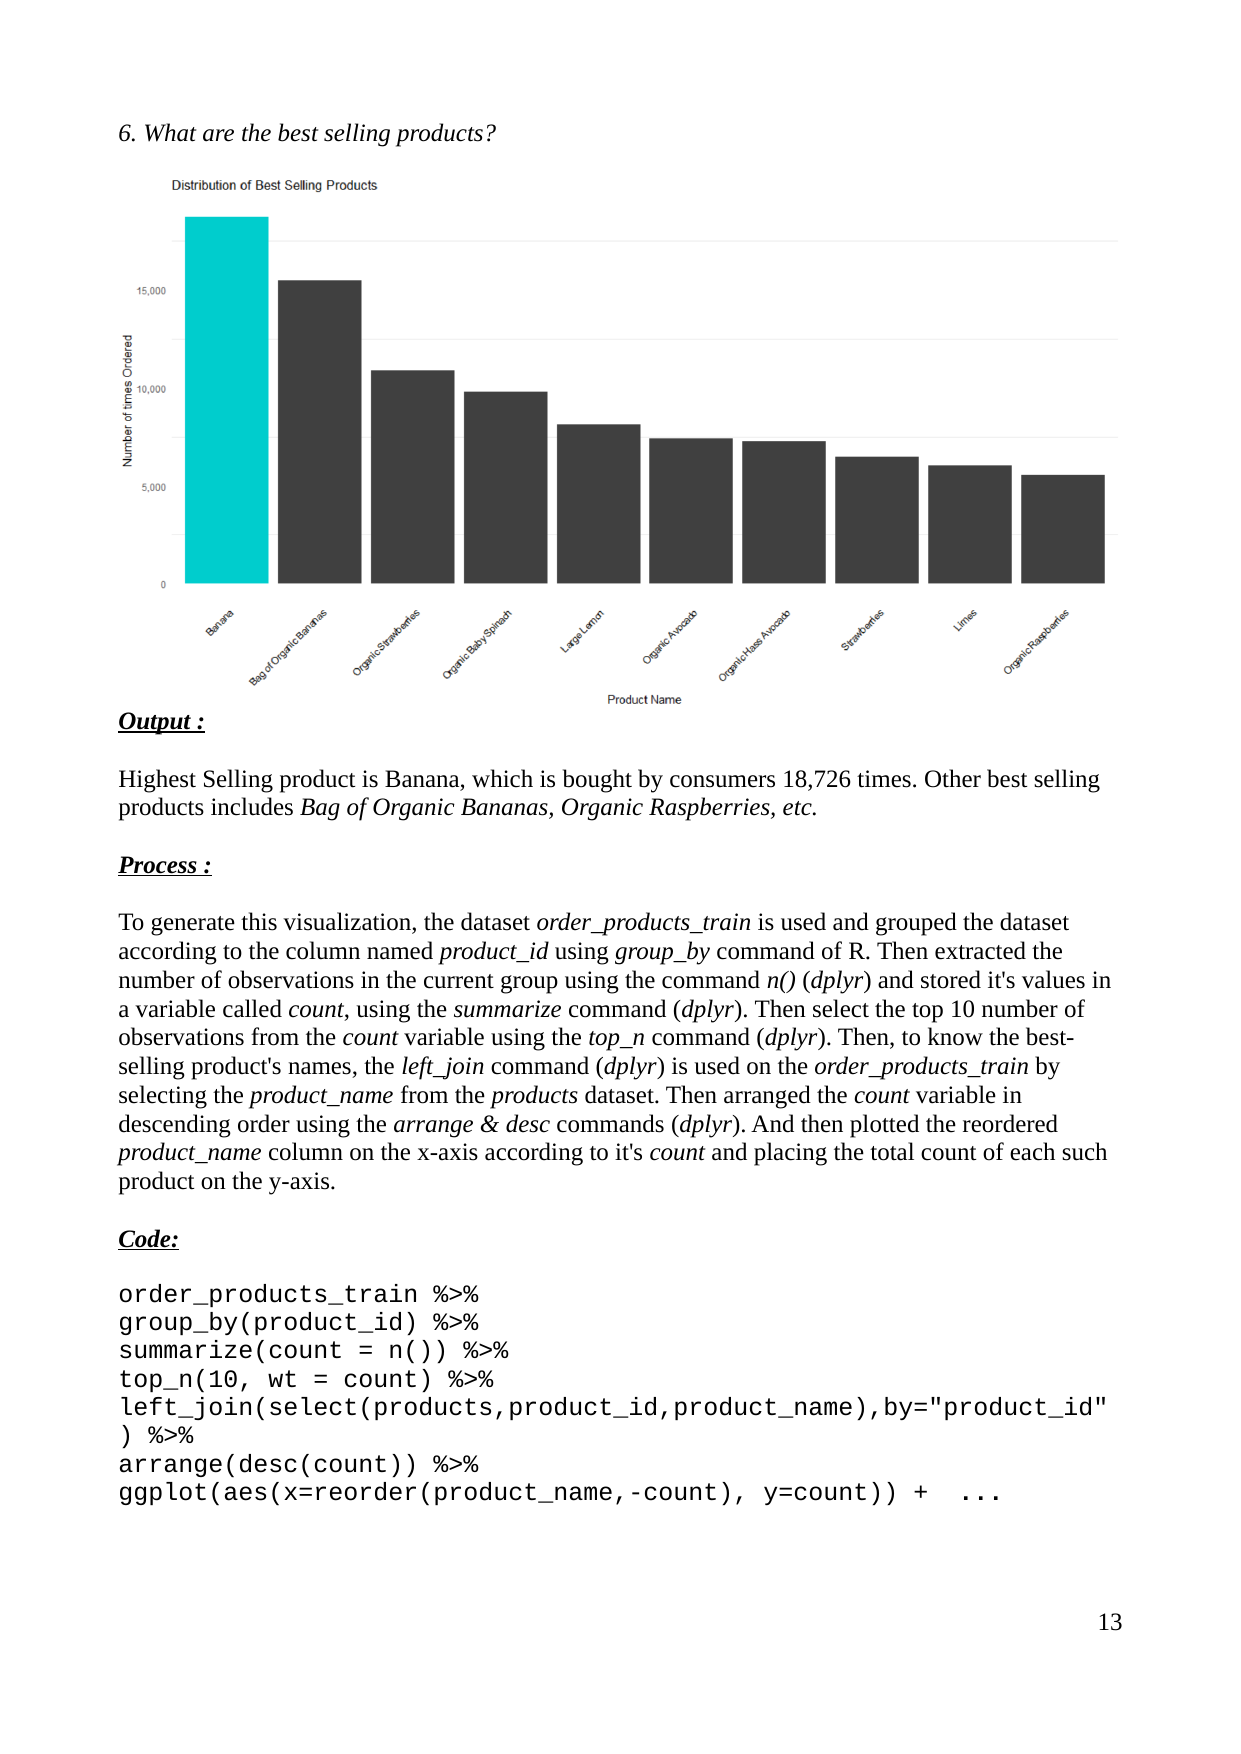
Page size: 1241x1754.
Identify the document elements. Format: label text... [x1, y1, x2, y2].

text arrange(desc(count)) %>% [118, 1451, 1122, 1479]
text group_by(product_id) %>% [118, 1309, 1122, 1338]
text Output : [118, 707, 1122, 735]
text Process : [118, 850, 1122, 879]
text To generate this visualization, the dataset order_products_train is used and grouped the dataset according to the column named product_id using group_by command of R. Then extracted the number of observations in the current group using the command n() (dplyr) and stored it's values in a variable called count, using the summarize command (dplyr). Then select the top 10 number of observations from the count variable using the top_n command (dplyr). Then, to know the best-selling product's names, the left_join command (dplyr) is used on the order_products_train by selecting the product_name from the products dataset. Then arranged the count variable in descending order using the arrange & desc commands (dplyr). And then plotted the reordered product_name column on the x-axis according to it's count and placing the total count of each such product on the y-axis. [118, 907, 1122, 1195]
text [118, 147, 1122, 174]
text 6. What are the best selling products? [118, 118, 1122, 147]
text top_n(10, wt = count) %>% left_join(select(products,product_id,product_name),by="product_id") %>% [118, 1366, 1122, 1451]
text ggplot(aes(x=reorder(product_name,-count), y=count)) + ... [118, 1479, 1122, 1508]
text order_products_train %>% [118, 1281, 1122, 1309]
text Highest Selling product is Banana, which is bought by consumers 18,726 times. Other best selling products includes Bag of Organic Bananas, Organic Raspberries, etc. [118, 764, 1122, 821]
text Code: [118, 1224, 1122, 1252]
picture [117, 174, 1122, 707]
text summarize(count = n()) %>% [118, 1338, 1122, 1366]
